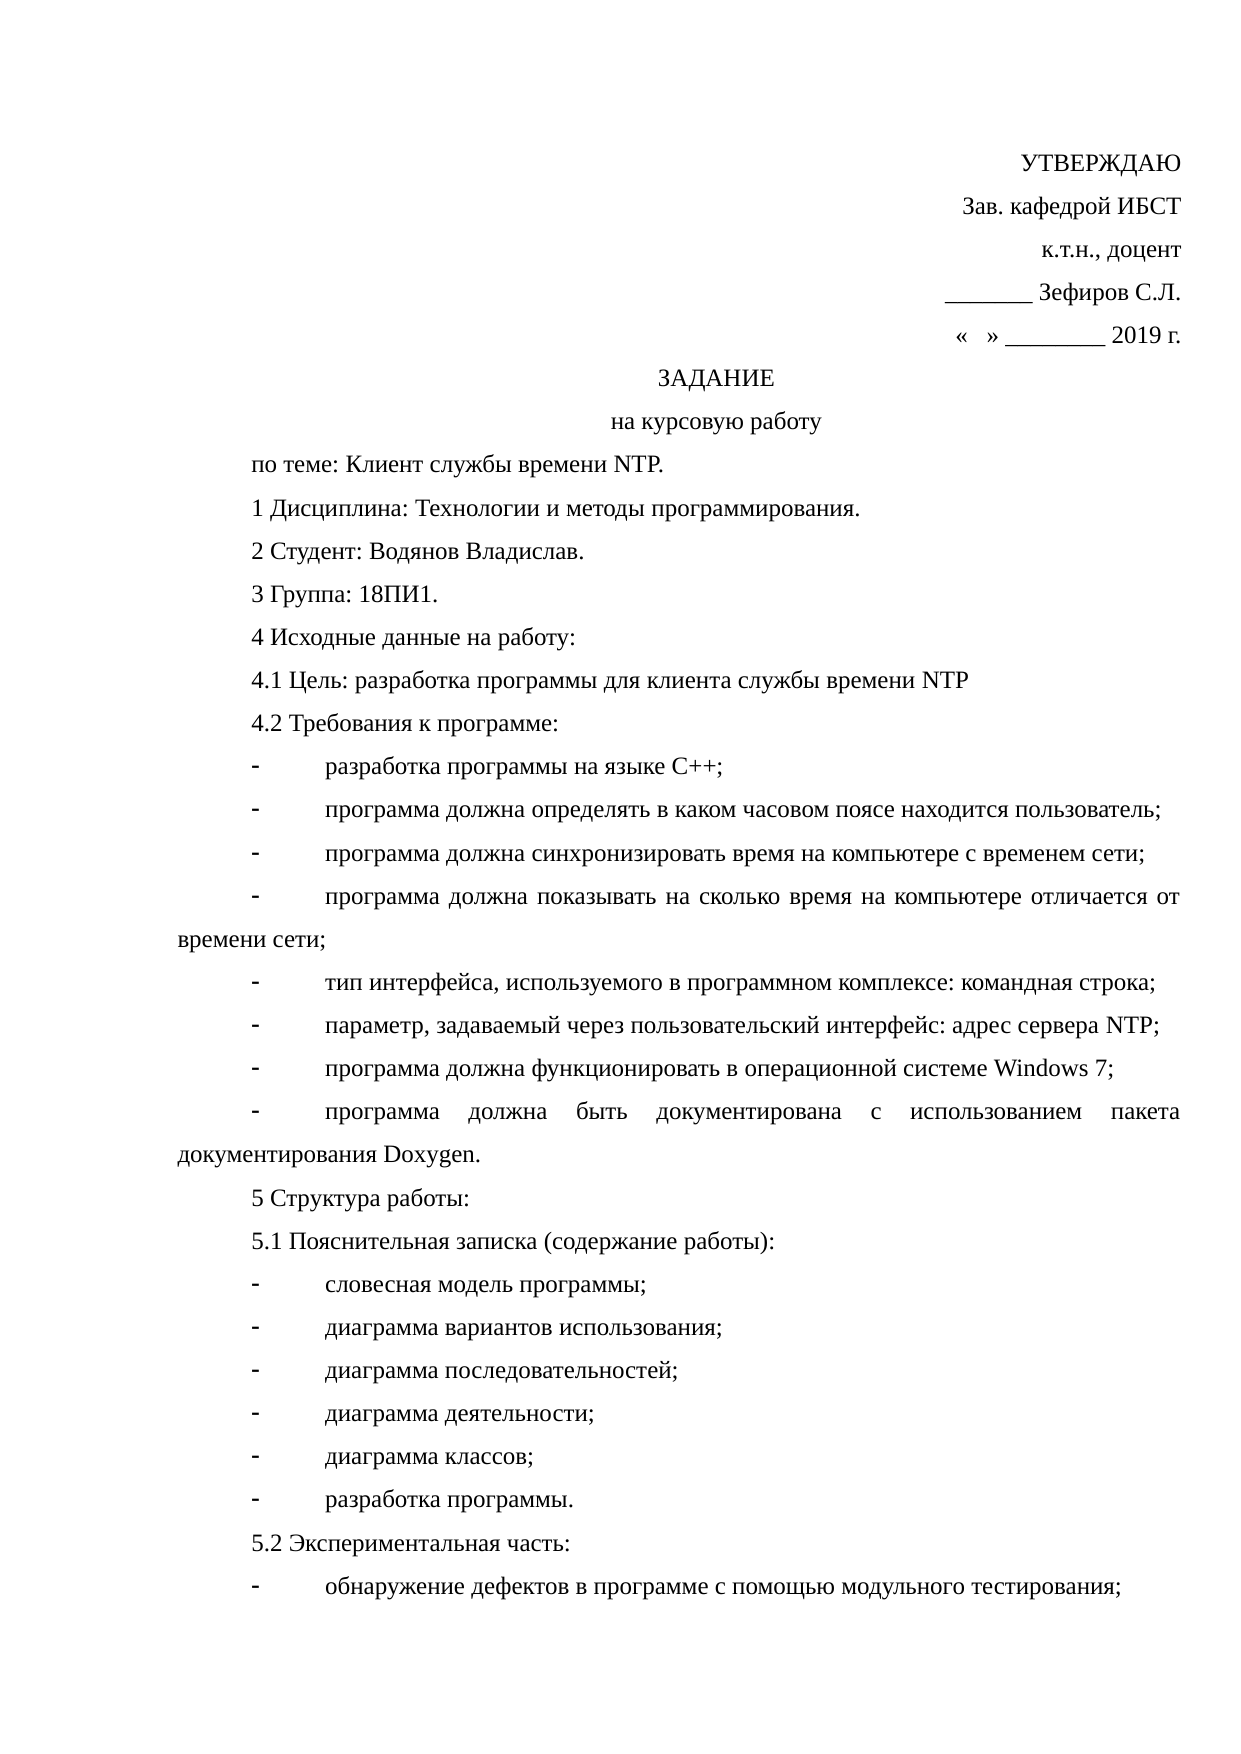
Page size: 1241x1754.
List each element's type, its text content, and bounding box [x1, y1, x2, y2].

text 4.1 Цель: разработка программы для клиента службы времени NTP [177, 665, 1181, 694]
list разработка программы. [177, 1484, 1181, 1513]
list обнаружение дефектов в программе с помощью модульного тестирования; [177, 1571, 1181, 1599]
text 2 Студент: Водянов Владислав. [177, 536, 1181, 564]
text 5.1 Пояснительная записка (содержание работы): [251, 1226, 1181, 1254]
text 3 Группа: 18ПИ1. [177, 579, 1181, 608]
text УТВЕРЖДАЮ [177, 148, 1181, 176]
list программа должна показывать на сколько время на компьютере отличается от времени сети; [177, 881, 1181, 953]
text 4 Исходные данные на работу: [177, 622, 1181, 651]
list словесная модель программы; [177, 1269, 1181, 1298]
text _______ Зефиров С.Л. [177, 277, 1181, 306]
text « » ________ 2019 г. [177, 320, 1181, 349]
list программа должна синхронизировать время на компьютере с временем сети; [177, 838, 1181, 866]
text 4.2 Требования к программе: [177, 708, 1181, 737]
list разработка программы на языке С++; [177, 751, 1181, 780]
list диаграмма деятельности; [177, 1398, 1181, 1427]
text к.т.н., доцент [177, 234, 1181, 263]
list диаграмма вариантов использования; [177, 1312, 1181, 1341]
text Задание [177, 363, 1181, 392]
list диаграмма последовательностей; [177, 1355, 1181, 1384]
list диаграмма классов; [177, 1441, 1181, 1470]
list параметр, задаваемый через пользовательский интерфейс: адрес сервера NTP; [177, 1010, 1181, 1039]
text 5 Структура работы: [251, 1183, 1181, 1211]
text на курсовую работу [177, 406, 1181, 435]
text по теме: Клиент службы времени NTP. [177, 449, 1181, 478]
list тип интерфейса, используемого в программном комплексе: командная строка; [177, 967, 1181, 996]
list программа должна определять в каком часовом поясе находится пользователь; [177, 794, 1181, 823]
text 1 Дисциплина: Технологии и методы программирования. [177, 493, 1181, 521]
list программа должна функционировать в операционной системе Windows 7; [177, 1053, 1181, 1082]
text Зав. кафедрой ИБСТ [177, 191, 1181, 219]
list программа должна быть документирована с использованием пакета документирования Doxygen. [177, 1096, 1181, 1168]
text 5.2 Экспериментальная часть: [251, 1528, 1181, 1556]
